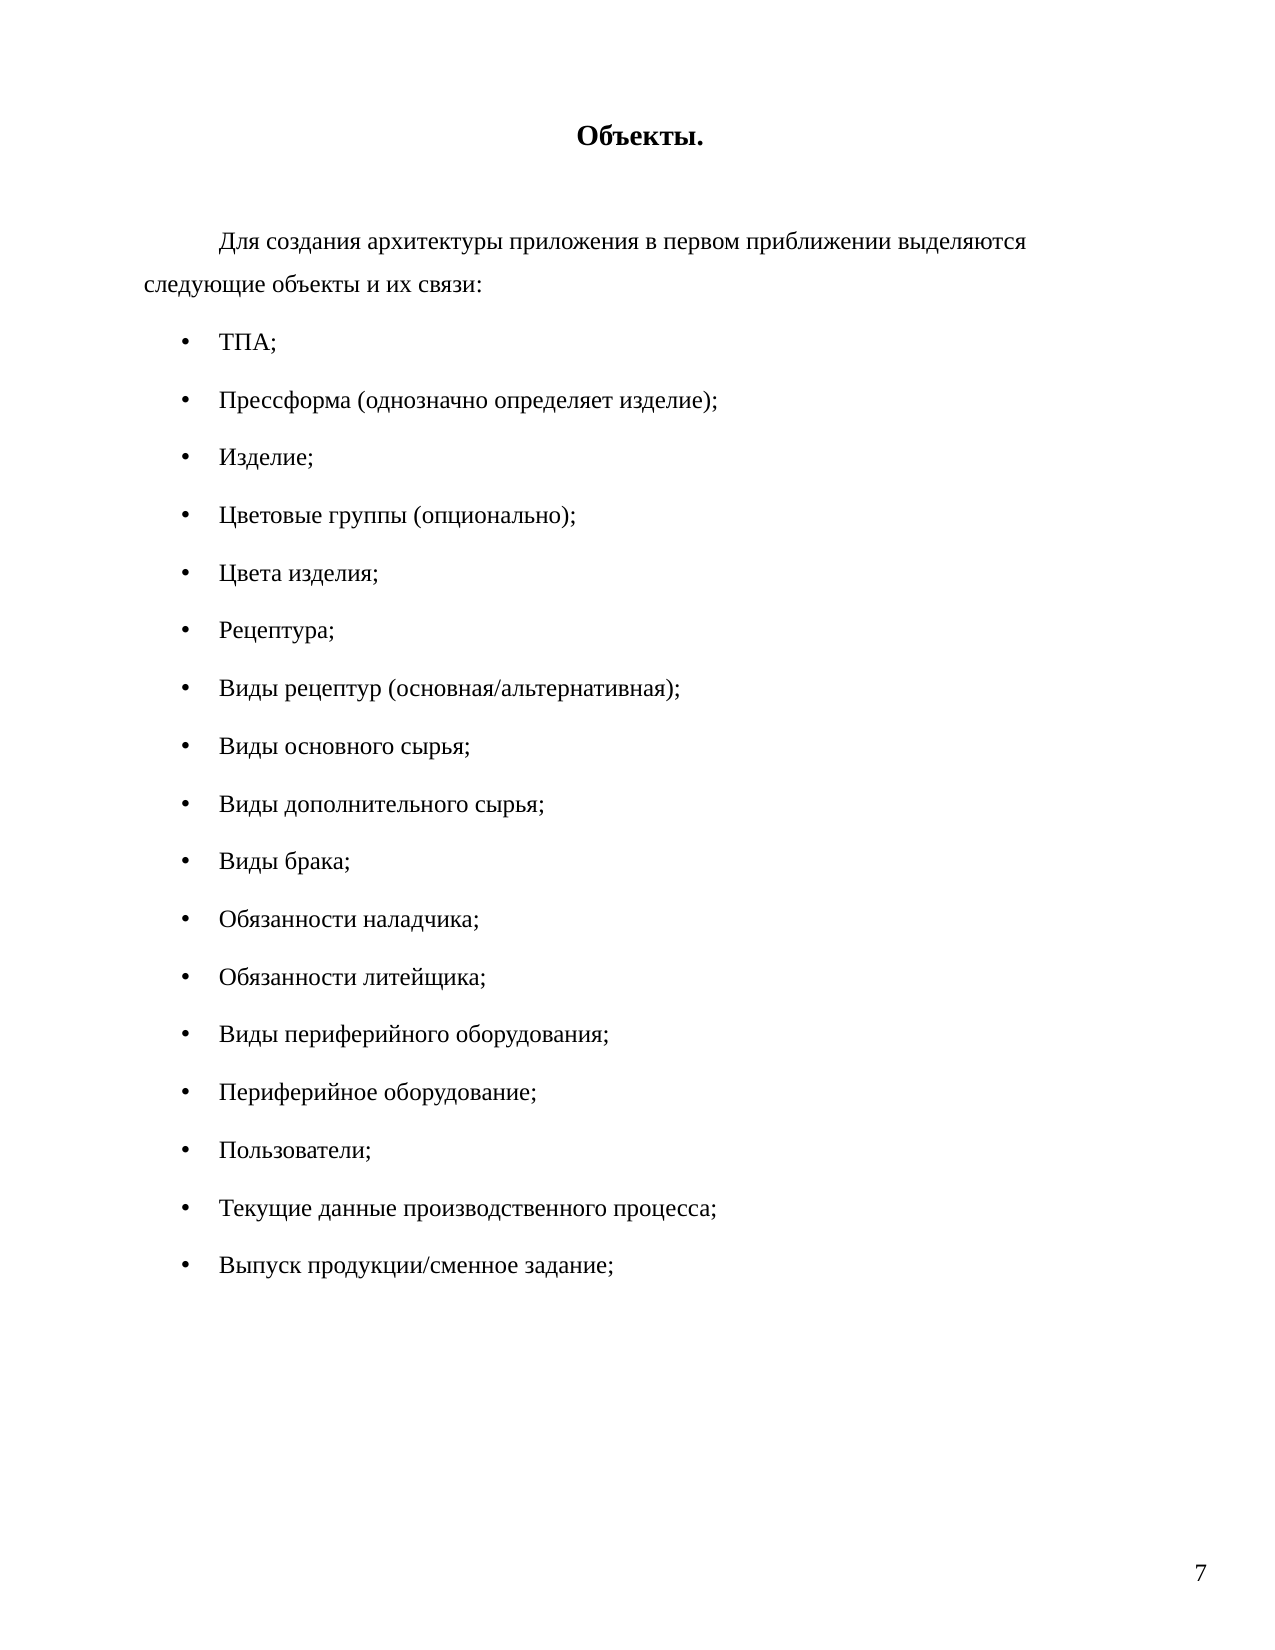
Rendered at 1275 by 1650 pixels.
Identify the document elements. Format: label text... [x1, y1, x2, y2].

subtitle Выпуск продукции/сменное задание; [181, 1250, 1136, 1279]
list ТПА; [181, 327, 1136, 356]
list Обязанности литейщика; [181, 962, 1136, 991]
list Прессформа (однозначно определяет изделие); [181, 385, 1136, 413]
list Виды основного сырья; [181, 731, 1136, 760]
list Периферийное оборудование; [181, 1077, 1136, 1106]
list Виды периферийного оборудования; [181, 1019, 1136, 1048]
list Цветовые группы (опционально); [181, 500, 1136, 529]
subtitle Объекты. [144, 118, 1136, 152]
text Для создания архитектуры приложения в первом приближении выделяются следующие объекты и их связи: [144, 226, 1136, 298]
list Виды дополнительного сырья; [181, 789, 1136, 817]
list Виды брака; [181, 846, 1136, 875]
list Изделие; [181, 442, 1136, 471]
list Обязанности наладчика; [181, 904, 1136, 933]
list Пользователи; [181, 1135, 1136, 1164]
list Текущие данные производственного процесса; [181, 1193, 1136, 1221]
list Виды рецептур (основная/альтернативная); [181, 673, 1136, 702]
list Цвета изделия; [181, 558, 1136, 587]
list Рецептура; [181, 616, 1136, 644]
